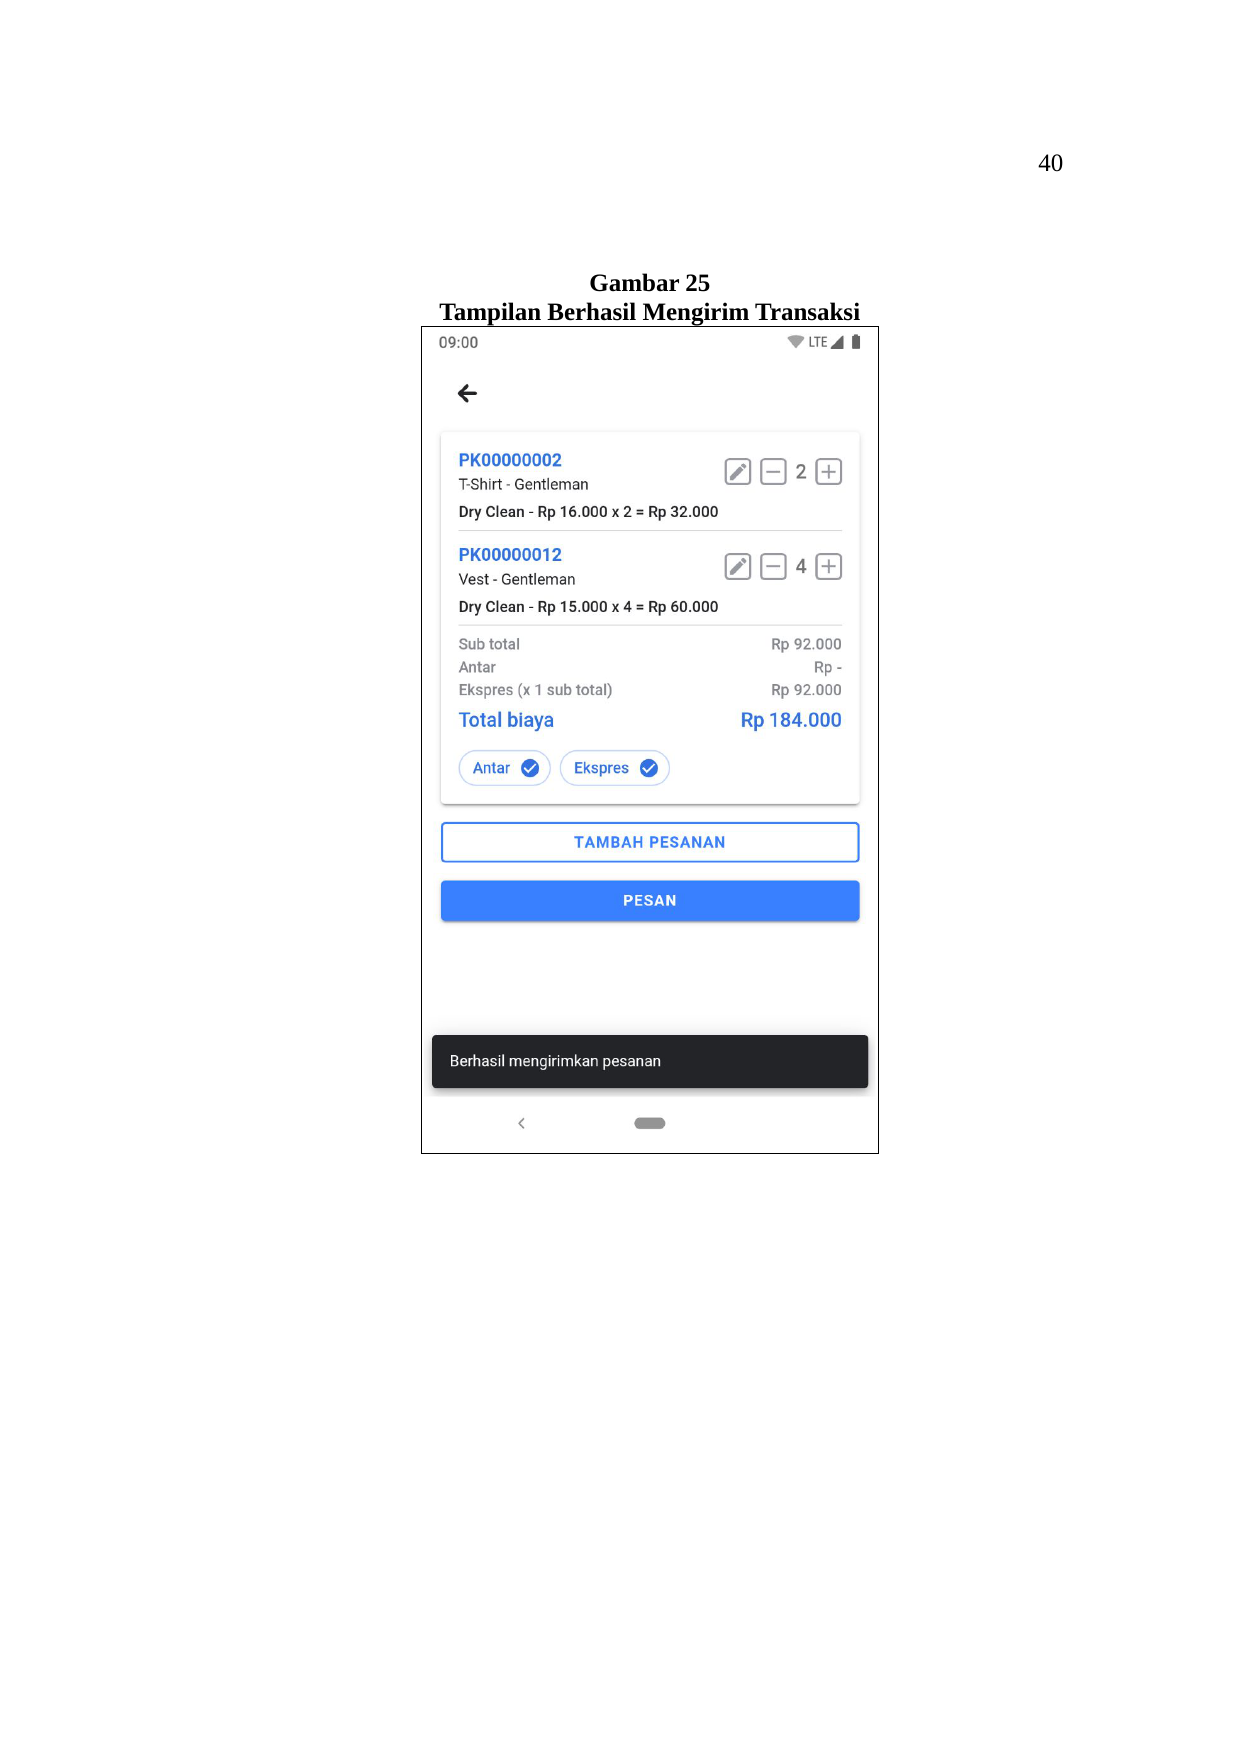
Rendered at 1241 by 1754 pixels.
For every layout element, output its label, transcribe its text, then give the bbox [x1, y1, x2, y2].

text Tampilan Berhasil Mengirim Transaksi [421, 297, 878, 326]
text Gambar 25 [421, 268, 878, 297]
text [422, 327, 878, 1153]
picture [423, 329, 876, 1150]
